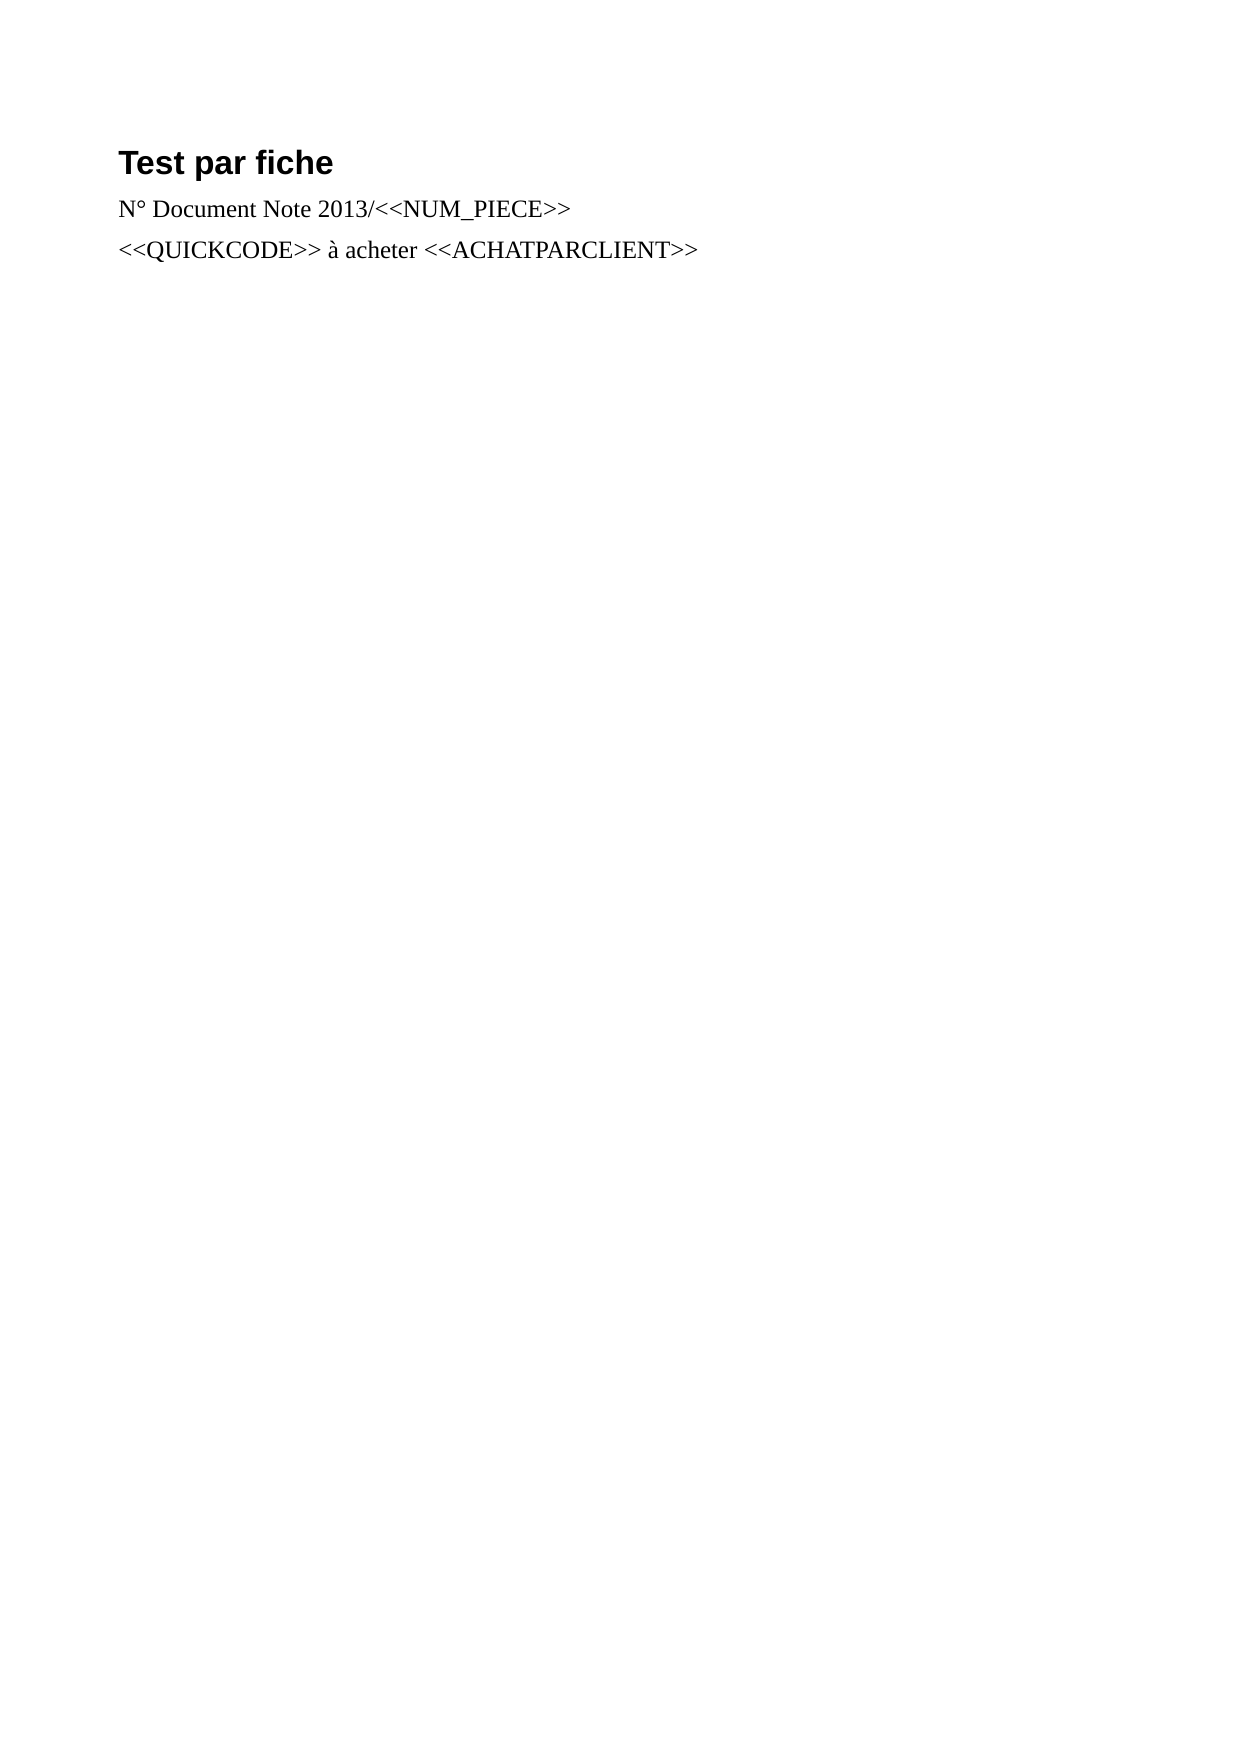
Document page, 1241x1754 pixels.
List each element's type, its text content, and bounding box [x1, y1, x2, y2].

text N° Document Note 2013/<<NUM_PIECE>> [118, 194, 1122, 223]
subtitle Test par fiche [118, 143, 1122, 182]
text <<QUICKCODE>> à acheter <<ACHATPARCLIENT>> [118, 236, 1122, 264]
